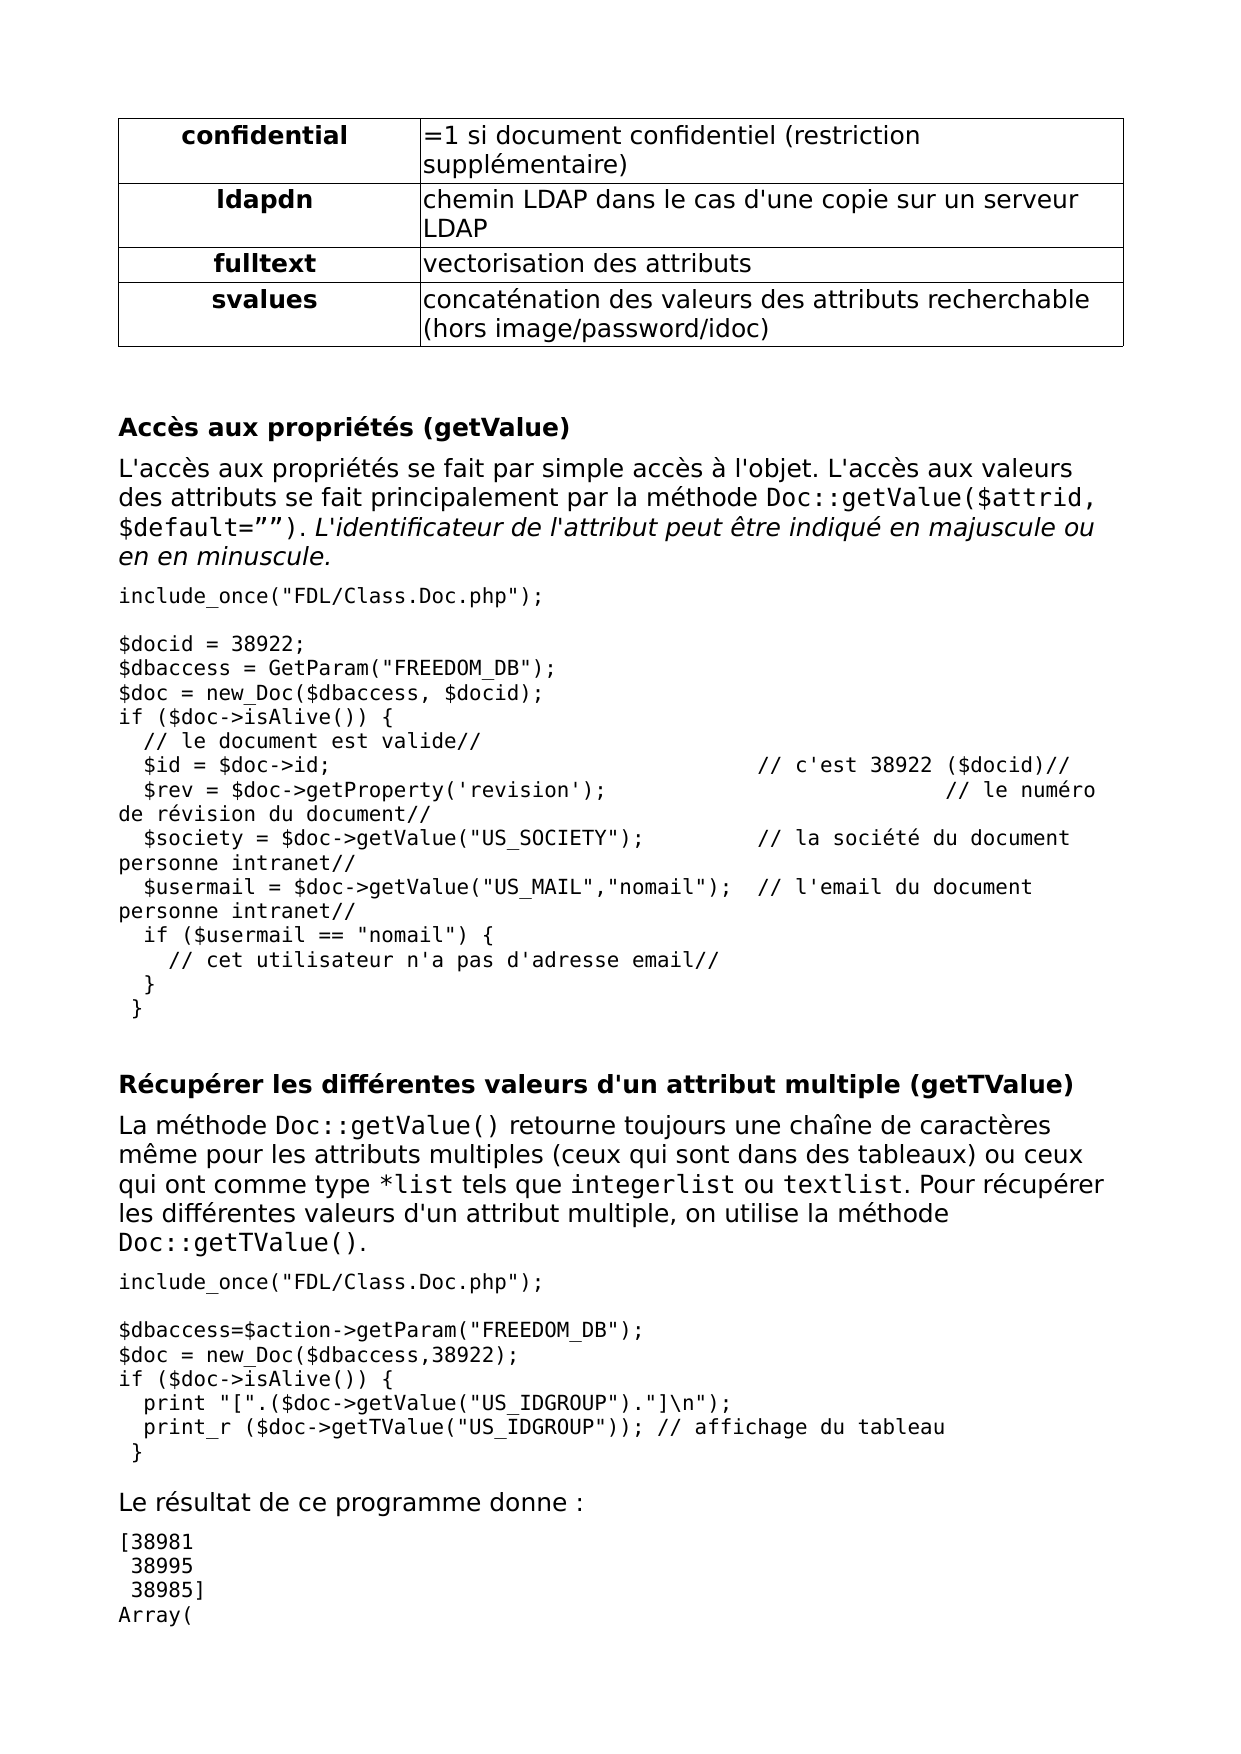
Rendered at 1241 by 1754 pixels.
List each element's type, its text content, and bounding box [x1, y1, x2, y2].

table_cell ldapdn [119, 184, 420, 247]
table_cell =1 si document confidentiel (restriction supplémentaire) [421, 119, 1123, 182]
table_cell concaténation des valeurs des attributs recherchable (hors image/password/idoc) [421, 283, 1123, 346]
table_cell vectorisation des attributs [421, 248, 1123, 282]
text include_once("FDL/Class.Doc.php"); $dbaccess=$action->getParam("FREEDOM_DB"); $doc = new_Doc($dbaccess,38922); if ($doc->isAlive()) { print "[".($doc->getValue("US_IDGROUP")."]\n"); print_r ($doc->getTValue("US_IDGROUP")); // affichage du tableau } [118, 1270, 1122, 1488]
text La méthode Doc::getValue() retourne toujours une chaîne de caractères même pour les attributs multiples (ceux qui sont dans des tableaux) ou ceux qui ont comme type *list tels que integerlist ou textlist. Pour récupérer les différentes valeurs d'un attribut multiple, on utilise la méthode Doc::getTValue(). [118, 1111, 1122, 1257]
table_cell fulltext [119, 248, 420, 282]
text include_once("FDL/Class.Doc.php"); $docid = 38922; $dbaccess = GetParam("FREEDOM_DB"); $doc = new_Doc($dbaccess, $docid); if ($doc->isAlive()) { // le document est valide// $id = $doc->id; // c'est 38922 ($docid)// $rev = $doc->getProperty('revision'); // le numéro de révision du document// $society = $doc->getValue("US_SOCIETY"); // la société du document personne intranet// $usermail = $doc->getValue("US_MAIL","nomail"); // l'email du document personne intranet// if ($usermail == "nomail") { // cet utilisateur n'a pas d'adresse email// } } [118, 584, 1122, 1045]
text L'accès aux propriétés se fait par simple accès à l'objet. L'accès aux valeurs des attributs se fait principalement par la méthode Doc::getValue($attrid, $default=””). L'identificateur de l'attribut peut être indiqué en majuscule ou en en minuscule. [118, 454, 1122, 571]
table_cell chemin LDAP dans le cas d'une copie sur un serveur LDAP [421, 184, 1123, 247]
text [38981 38995 38985] Array( [118, 1530, 1122, 1627]
subtitle Accès aux propriétés (getValue) [118, 413, 1122, 442]
table_cell confidential [119, 119, 420, 182]
table_cell svalues [119, 283, 420, 346]
text Le résultat de ce programme donne : [118, 1488, 1122, 1517]
subtitle Récupérer les différentes valeurs d'un attribut multiple (getTValue) [118, 1070, 1122, 1099]
